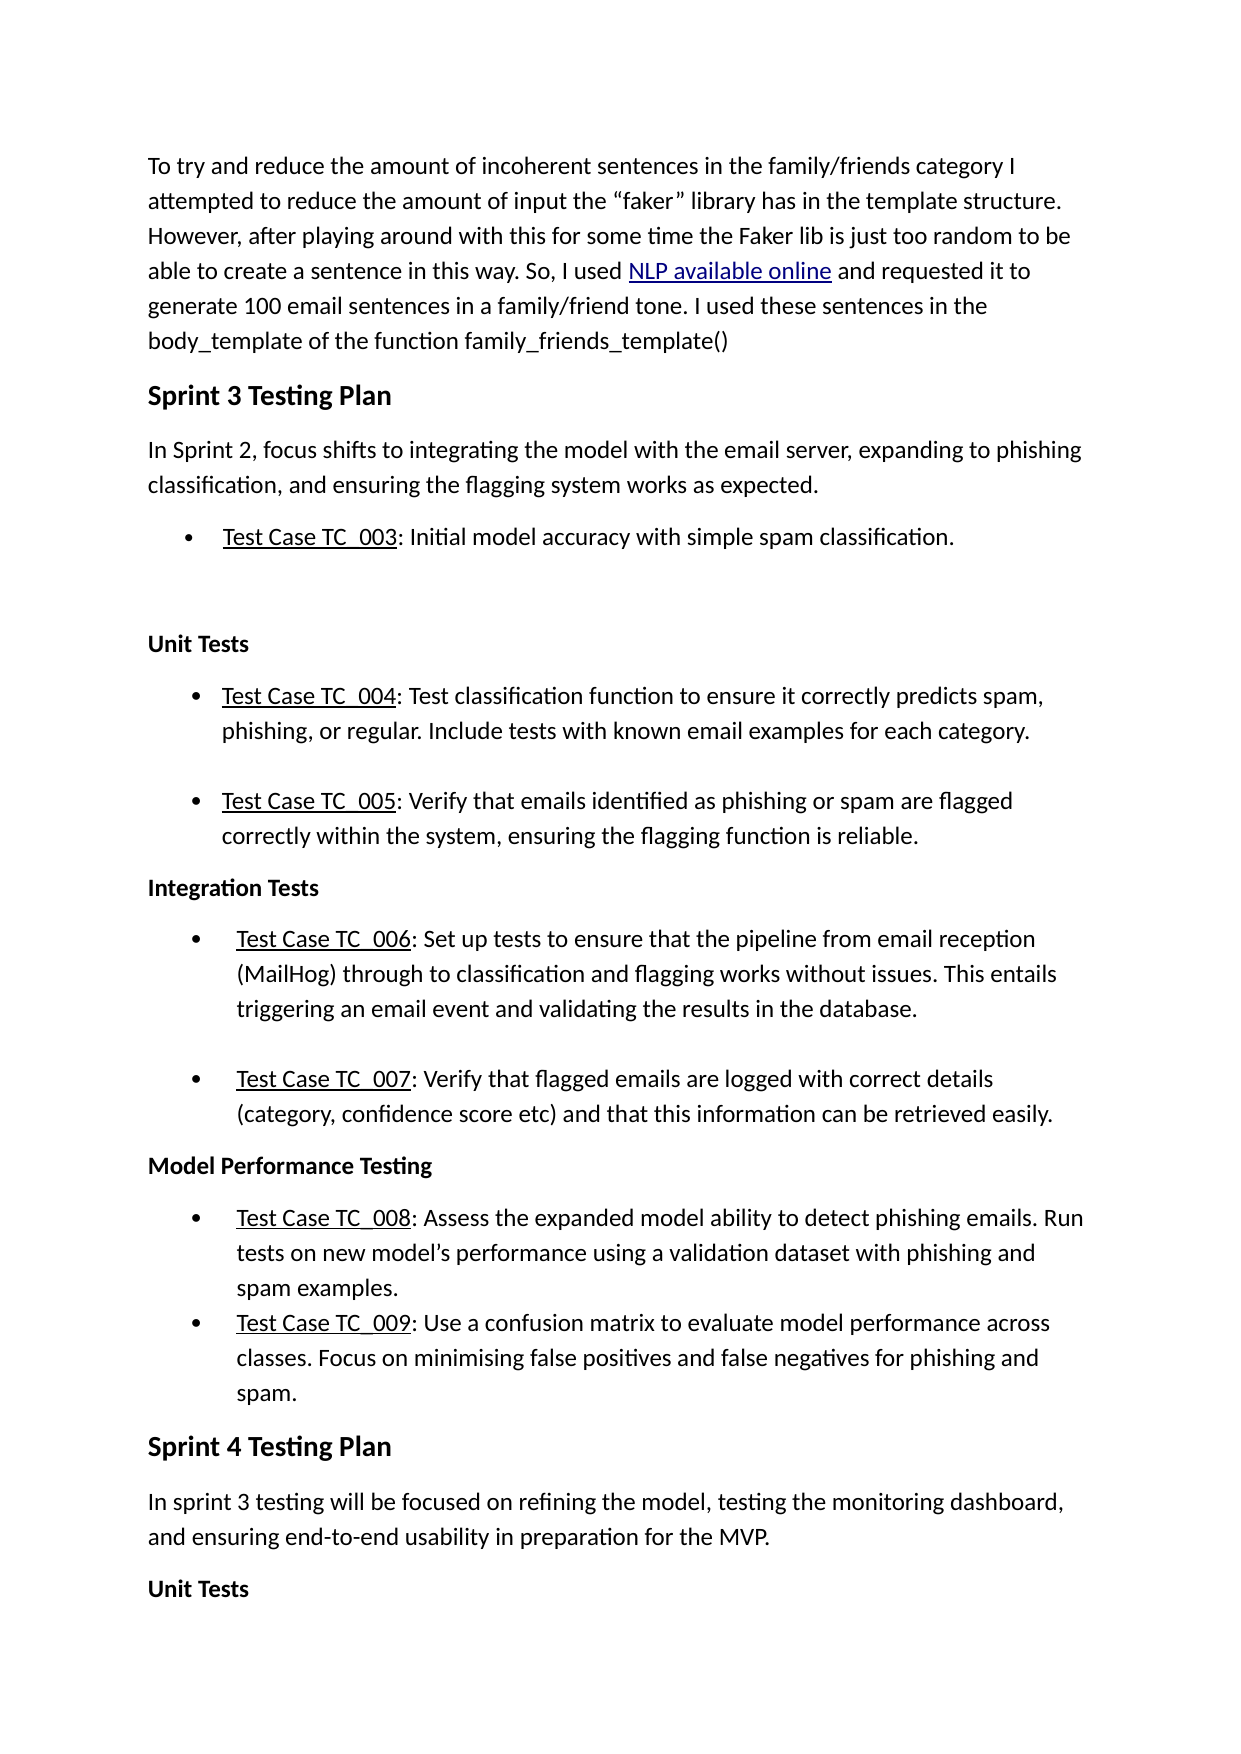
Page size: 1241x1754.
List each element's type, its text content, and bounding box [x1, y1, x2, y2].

text Unit Tests [148, 628, 1090, 659]
text Sprint 4 Testing Plan [148, 1428, 1090, 1464]
text Unit Tests [148, 1573, 1090, 1603]
list Test Case TC_009: Use a confusion matrix to evaluate model performance across classes. Focus on minimising false positives and false negatives for phishing and spam. [192, 1307, 1090, 1407]
text In Sprint 2, focus shifts to integrating the model with the email server, expanding to phishing classification, and ensuring the flagging system works as expected. [148, 434, 1090, 500]
text To try and reduce the amount of incoherent sentences in the family/friends category I attempted to reduce the amount of input the “faker” library has in the template structure. However, after playing around with this for some time the Faker lib is just too random to be able to create a sentence in this way. So, I used NLP available online and requested it to generate 100 email sentences in a family/friend tone. I used these sentences in the body_template of the function family_friends_template() [148, 150, 1090, 356]
list Test Case TC_006: Set up tests to ensure that the pipeline from email reception (MailHog) through to classification and flagging works without issues. This entails triggering an email event and validating the results in the database. [192, 923, 1090, 1024]
text Model Performance Testing [148, 1150, 1090, 1181]
list Test Case TC_007: Verify that flagged emails are logged with correct details (category, confidence score etc) and that this information can be retrieved easily. [192, 1063, 1090, 1129]
text Integration Tests [148, 872, 1090, 902]
list Test Case TC_004: Test classification function to ensure it correctly predicts spam, phishing, or regular. Include tests with known email examples for each category. [192, 680, 1090, 746]
list Test Case TC_003: Initial model accuracy with simple spam classification. [185, 521, 1090, 551]
text In sprint 3 testing will be focused on refining the model, testing the monitoring dashboard, and ensuring end-to-end usability in preparation for the MVP. [148, 1486, 1090, 1552]
list Test Case TC_008: Assess the expanded model ability to detect phishing emails. Run tests on new model’s performance using a validation dataset with phishing and spam examples. [192, 1202, 1090, 1302]
list Test Case TC_005: Verify that emails identified as phishing or spam are flagged correctly within the system, ensuring the flagging function is reliable. [192, 785, 1090, 851]
text Sprint 3 Testing Plan [148, 377, 1090, 412]
